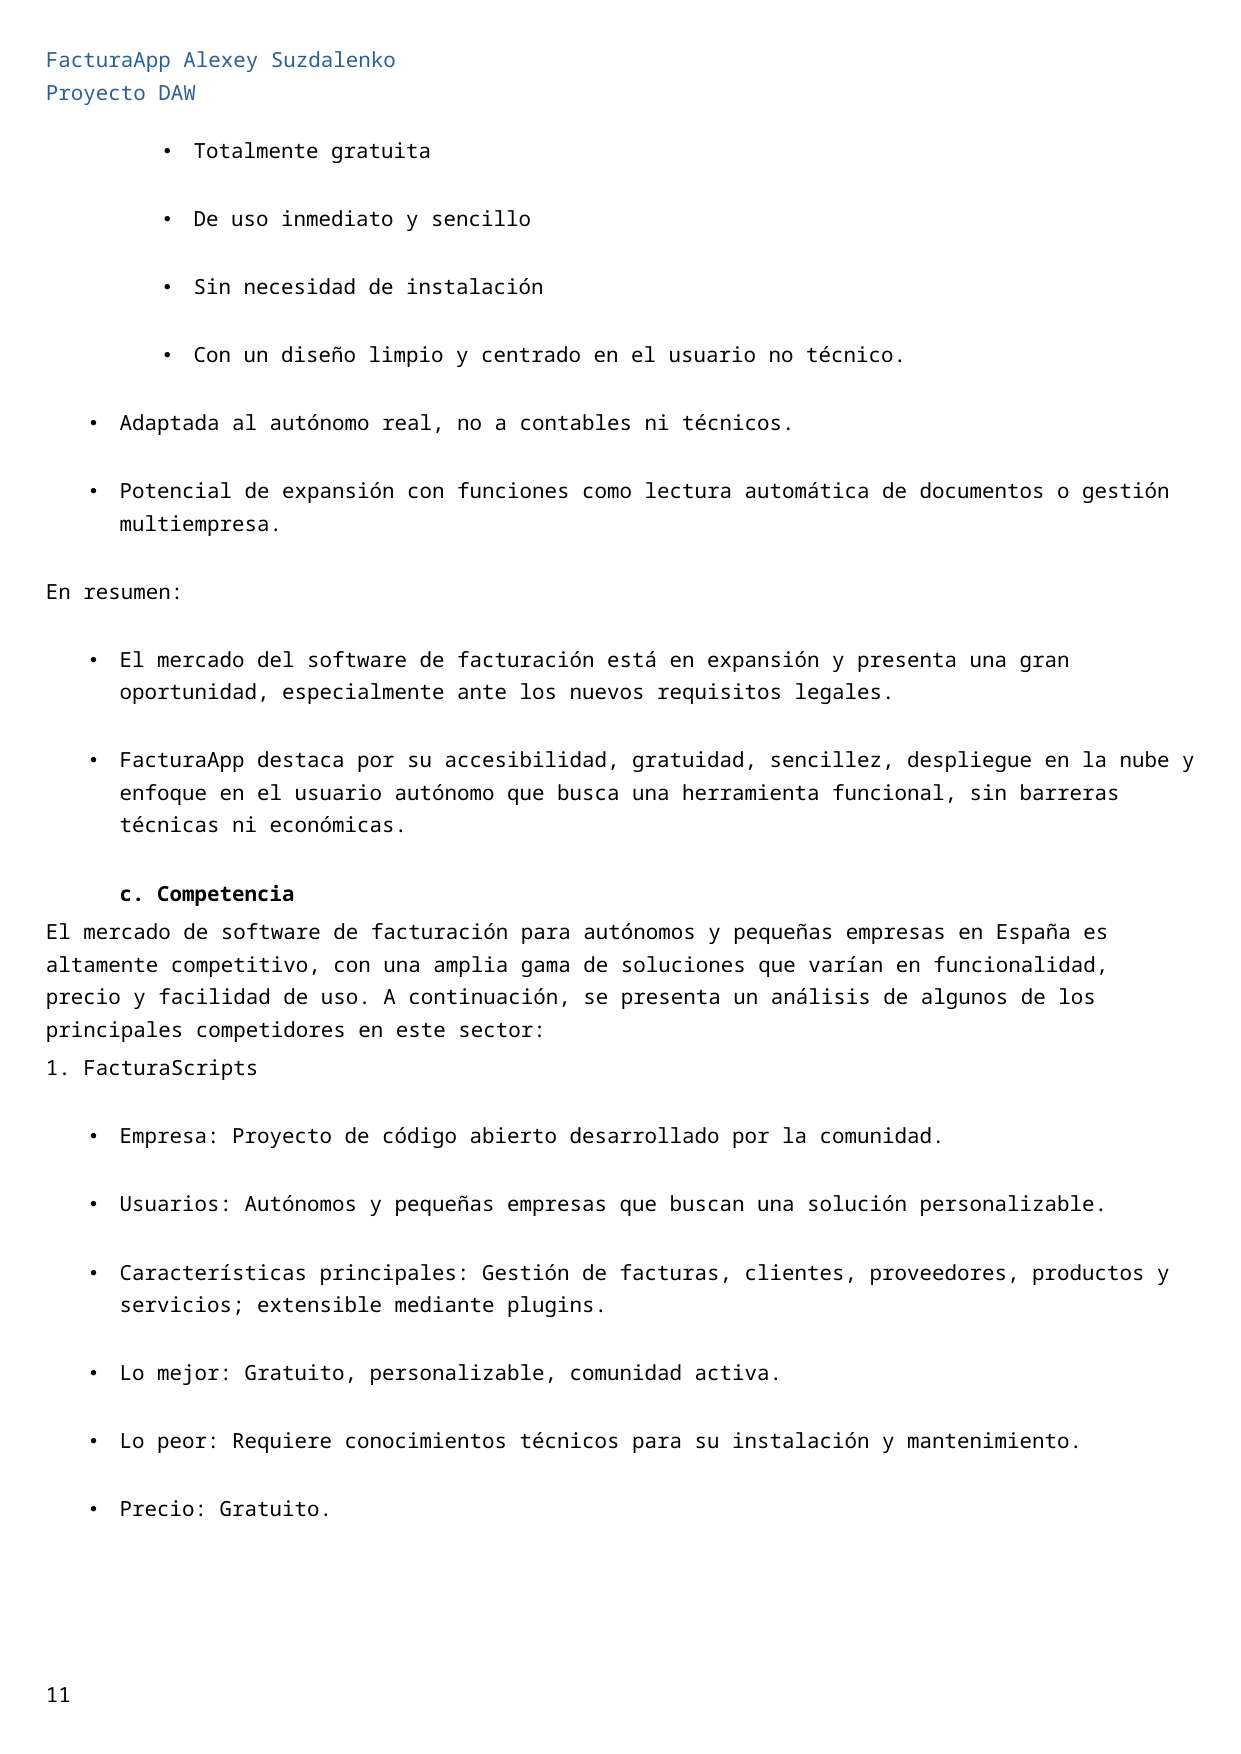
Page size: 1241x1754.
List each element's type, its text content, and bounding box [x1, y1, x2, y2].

list De uso inmediato y sencillo [164, 204, 1195, 232]
text c. Competencia [46, 879, 1195, 907]
list Totalmente gratuita [164, 136, 1195, 164]
subtitle 1. FacturaScripts [46, 1053, 1195, 1082]
list Empresa: Proyecto de código abierto desarrollado por la comunidad. [90, 1122, 1195, 1150]
text En resumen: [46, 577, 1195, 605]
list Sin necesidad de instalación [164, 272, 1195, 301]
list Usuarios: Autónomos y pequeñas empresas que buscan una solución personalizable. [90, 1189, 1195, 1218]
list Adaptada al autónomo real, no a contables ni técnicos. [90, 408, 1195, 437]
list Precio: Gratuito. [90, 1494, 1195, 1523]
list Lo mejor: Gratuito, personalizable, comunidad activa. [90, 1358, 1195, 1387]
list FacturaApp destaca por su accesibilidad, gratuidad, sencillez, despliegue en la nube y enfoque en el usuario autónomo que busca una herramienta funcional, sin barreras técnicas ni económicas. [90, 745, 1195, 839]
list Potencial de expansión con funciones como lectura automática de documentos o gestión multiempresa. [90, 476, 1195, 537]
text El mercado de software de facturación para autónomos y pequeñas empresas en España es altamente competitivo, con una amplia gama de soluciones que varían en funcionalidad, precio y facilidad de uso. A continuación, se presenta un análisis de algunos de los principales competidores en este sector: [46, 917, 1195, 1043]
list El mercado del software de facturación está en expansión y presenta una gran oportunidad, especialmente ante los nuevos requisitos legales. [90, 645, 1195, 706]
list Lo peor: Requiere conocimientos técnicos para su instalación y mantenimiento. [90, 1426, 1195, 1455]
list Con un diseño limpio y centrado en el usuario no técnico. [164, 340, 1195, 368]
list Características principales: Gestión de facturas, clientes, proveedores, productos y servicios; extensible mediante plugins. [90, 1258, 1195, 1319]
